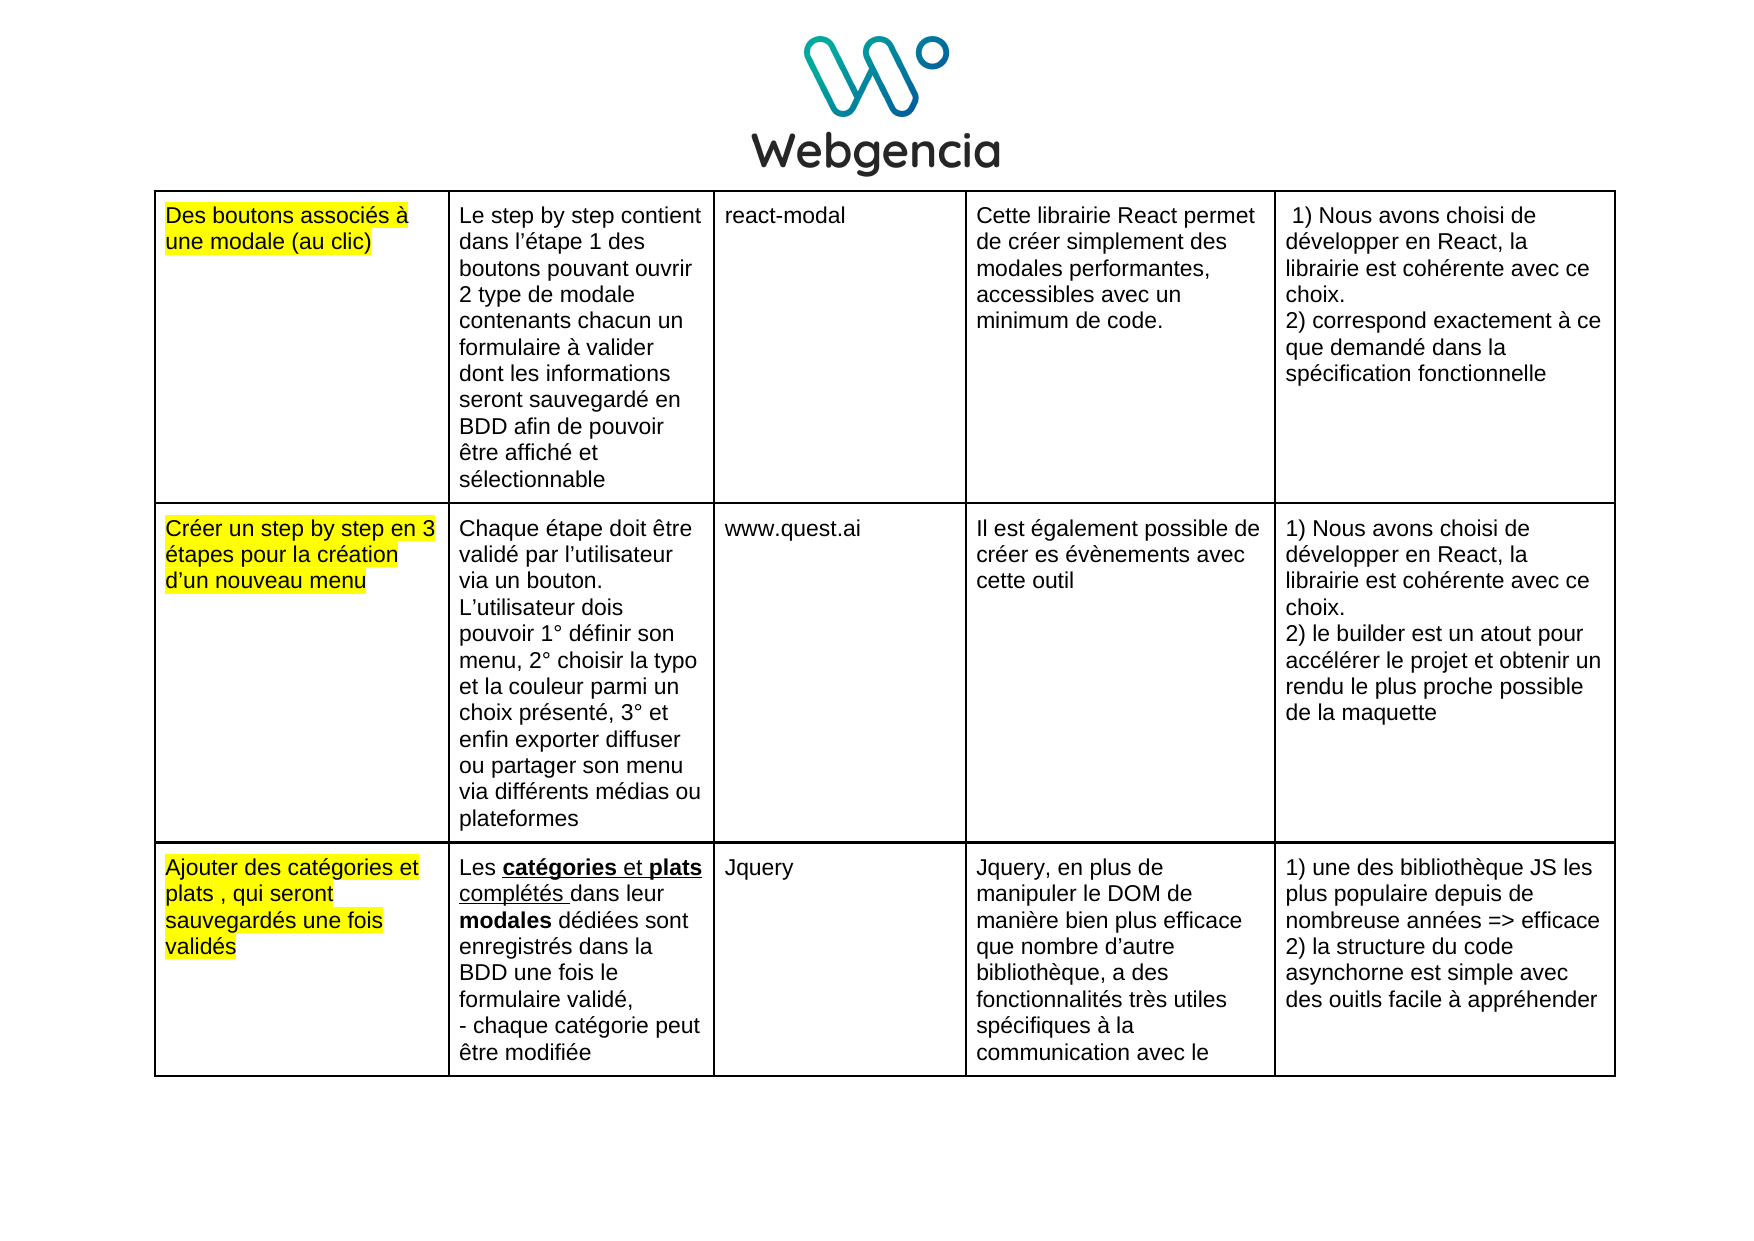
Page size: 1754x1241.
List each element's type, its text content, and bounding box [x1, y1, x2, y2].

table_cell Le step by step contient dans l’étape 1 des boutons pouvant ouvrir 2 type de modale contenants chacun un formulaire à valider dont les informations seront sauvegardé en BDD afin de pouvoir être affiché et sélectionnable [450, 192, 713, 502]
table_cell Chaque étape doit être validé par l’utilisateur via un bouton. L’utilisateur dois pouvoir 1° définir son menu, 2° choisir la typo et la couleur parmi un choix présenté, 3° et enfin exporter diffuser ou partager son menu via différents médias ou plateformes [450, 504, 713, 841]
table_cell Des boutons associés à une modale (au clic) [156, 192, 448, 502]
table_cell Cette librairie React permet de créer simplement des modales performantes, accessibles avec un minimum de code. [967, 192, 1274, 502]
table_cell Ajouter des catégories et plats , qui seront sauvegardés une fois validés [156, 844, 448, 1075]
table_cell www.quest.ai [715, 504, 965, 841]
table_cell 1) Nous avons choisi de développer en React, la librairie est cohérente avec ce choix. 2) le builder est un atout pour accélérer le projet et obtenir un rendu le plus proche possible de la maquette [1276, 504, 1614, 841]
table_cell Jquery [715, 844, 965, 1075]
picture [710, 23, 1043, 190]
table_cell Les catégories et plats complétés dans leur modales dédiées sont enregistrés dans la BDD une fois le formulaire validé, - chaque catégorie peut être modifiée [450, 844, 713, 1075]
table_cell react-modal [715, 192, 965, 502]
table_cell 1) Nous avons choisi de développer en React, la librairie est cohérente avec ce choix. 2) correspond exactement à ce que demandé dans la spécification fonctionnelle [1276, 192, 1614, 502]
table_cell Il est également possible de créer es évènements avec cette outil [967, 504, 1274, 841]
table_cell 1) une des bibliothèque JS les plus populaire depuis de nombreuse années => efficace 2) la structure du code asynchorne est simple avec des ouitls facile à appréhender [1276, 844, 1614, 1075]
table_cell Créer un step by step en 3 étapes pour la création d’un nouveau menu [156, 504, 448, 841]
table_cell Jquery, en plus de manipuler le DOM de manière bien plus efficace que nombre d’autre bibliothèque, a des fonctionnalités très utiles spécifiques à la communication avec le [967, 844, 1274, 1075]
